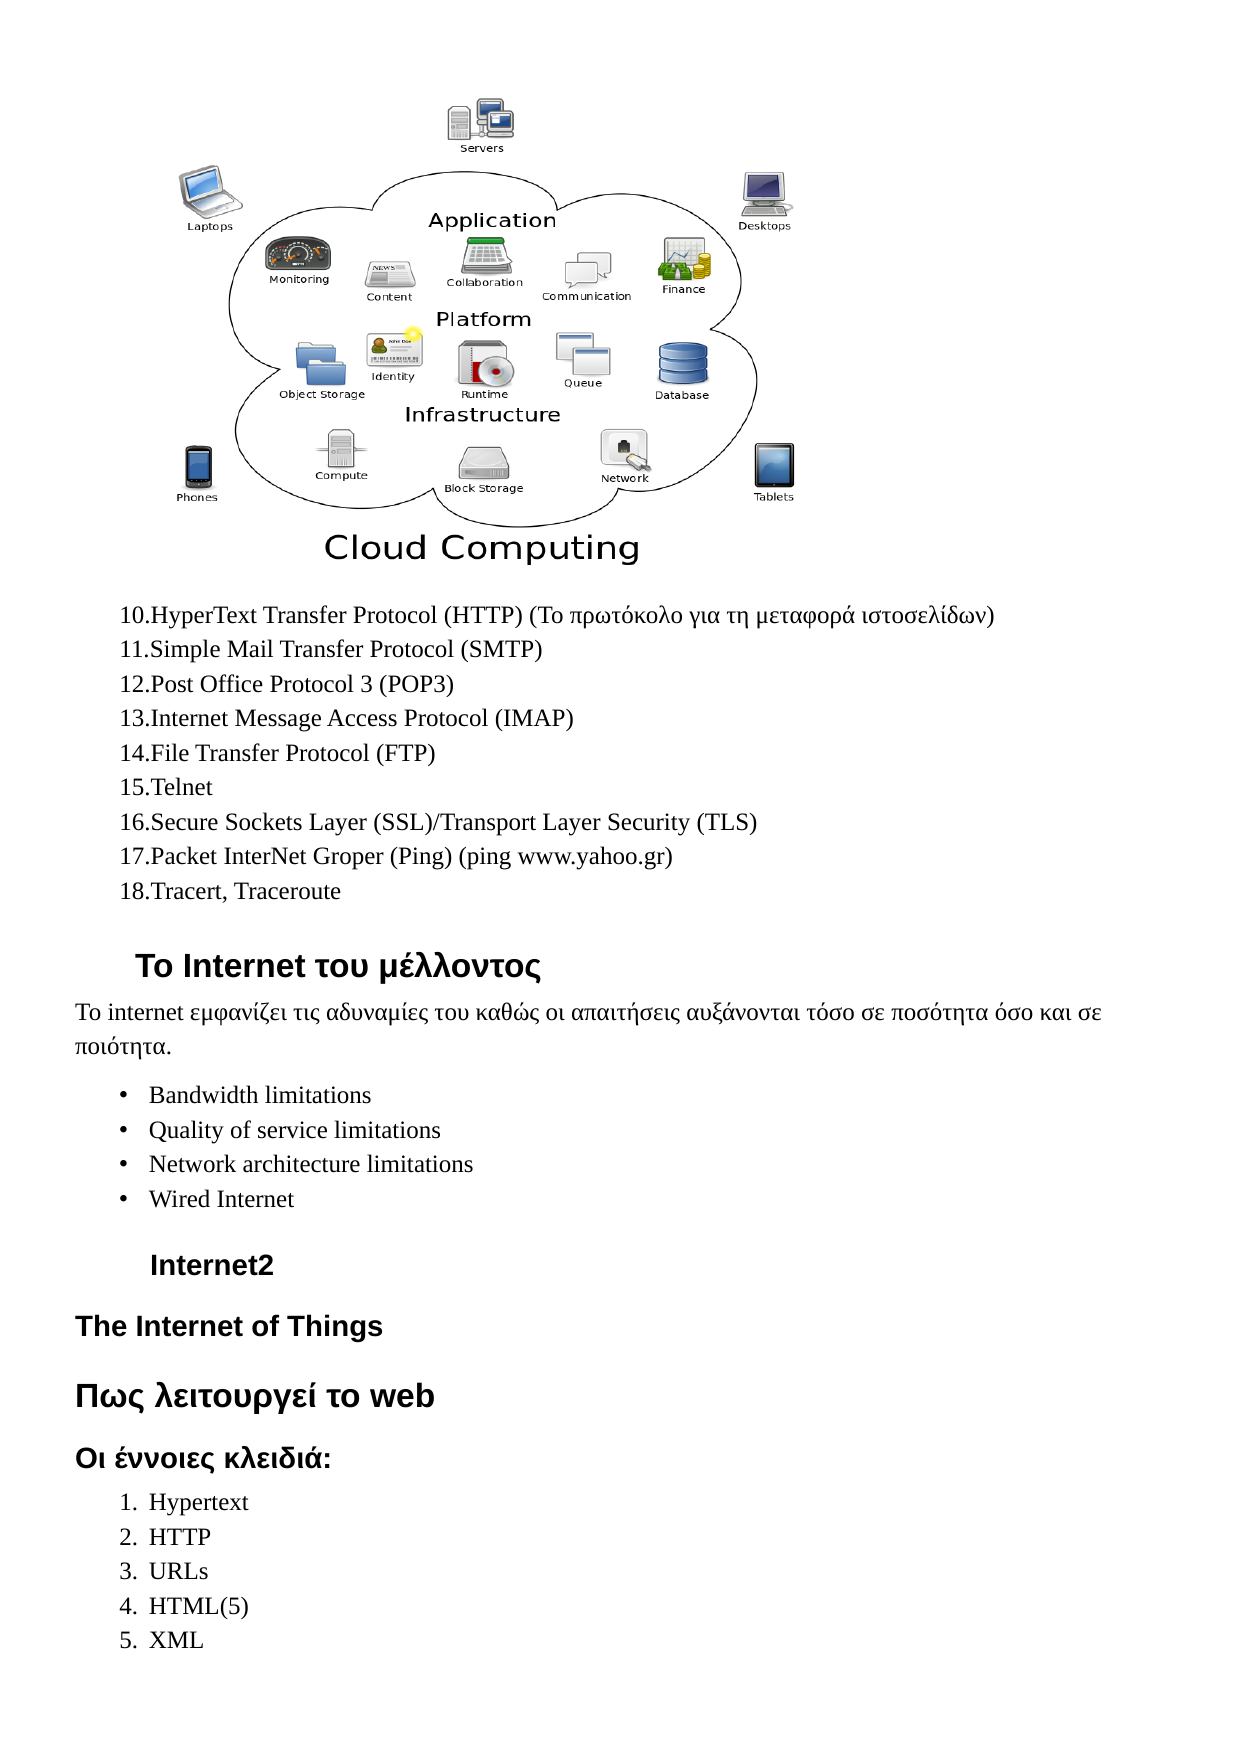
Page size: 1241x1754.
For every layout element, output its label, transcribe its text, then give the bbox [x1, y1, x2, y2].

list Internet Message Access Protocol (IMAP) [119, 703, 1165, 732]
subtitle Οι έννοιες κλειδιά: [75, 1441, 1165, 1475]
list Tracert, Traceroute [119, 876, 1165, 905]
list Bandwidth limitations [119, 1081, 1165, 1109]
list Packet InterNet Groper (Ping) (ping www.yahoo.gr) [119, 841, 1165, 870]
text Το internet εμφανίζει τις αδυναμίες του καθώς οι απαιτήσεις αυξάνονται τόσο σε ποσότητα όσο και σε ποιότητα. [75, 997, 1165, 1060]
picture [148, 75, 822, 589]
list [119, 75, 1165, 594]
subtitle Internet2 [75, 1248, 1165, 1281]
list Hypertext [119, 1487, 1165, 1516]
subtitle The Internet of Things [75, 1308, 1165, 1342]
list Telnet [119, 772, 1165, 801]
list HTML(5) [119, 1591, 1165, 1620]
list HyperText Transfer Protocol (HTTP) (Το πρωτόκολο για τη μεταφορά ιστοσελίδων) [119, 600, 1165, 629]
list Wired Internet [119, 1184, 1165, 1213]
list Post Office Protocol 3 (POP3) [119, 669, 1165, 698]
subtitle Το Internet του μέλλοντος [75, 946, 1165, 984]
subtitle Πως λειτουργεί το web [75, 1376, 1165, 1414]
list URLs [119, 1556, 1165, 1585]
list XML [119, 1625, 1165, 1654]
list Quality of service limitations [119, 1115, 1165, 1144]
list Network architecture limitations [119, 1149, 1165, 1178]
list Simple Mail Transfer Protocol (SMTP) [119, 634, 1165, 663]
list File Transfer Protocol (FTP) [119, 738, 1165, 767]
list Secure Sockets Layer (SSL)/Transport Layer Security (TLS) [119, 807, 1165, 836]
list HTTP [119, 1522, 1165, 1551]
